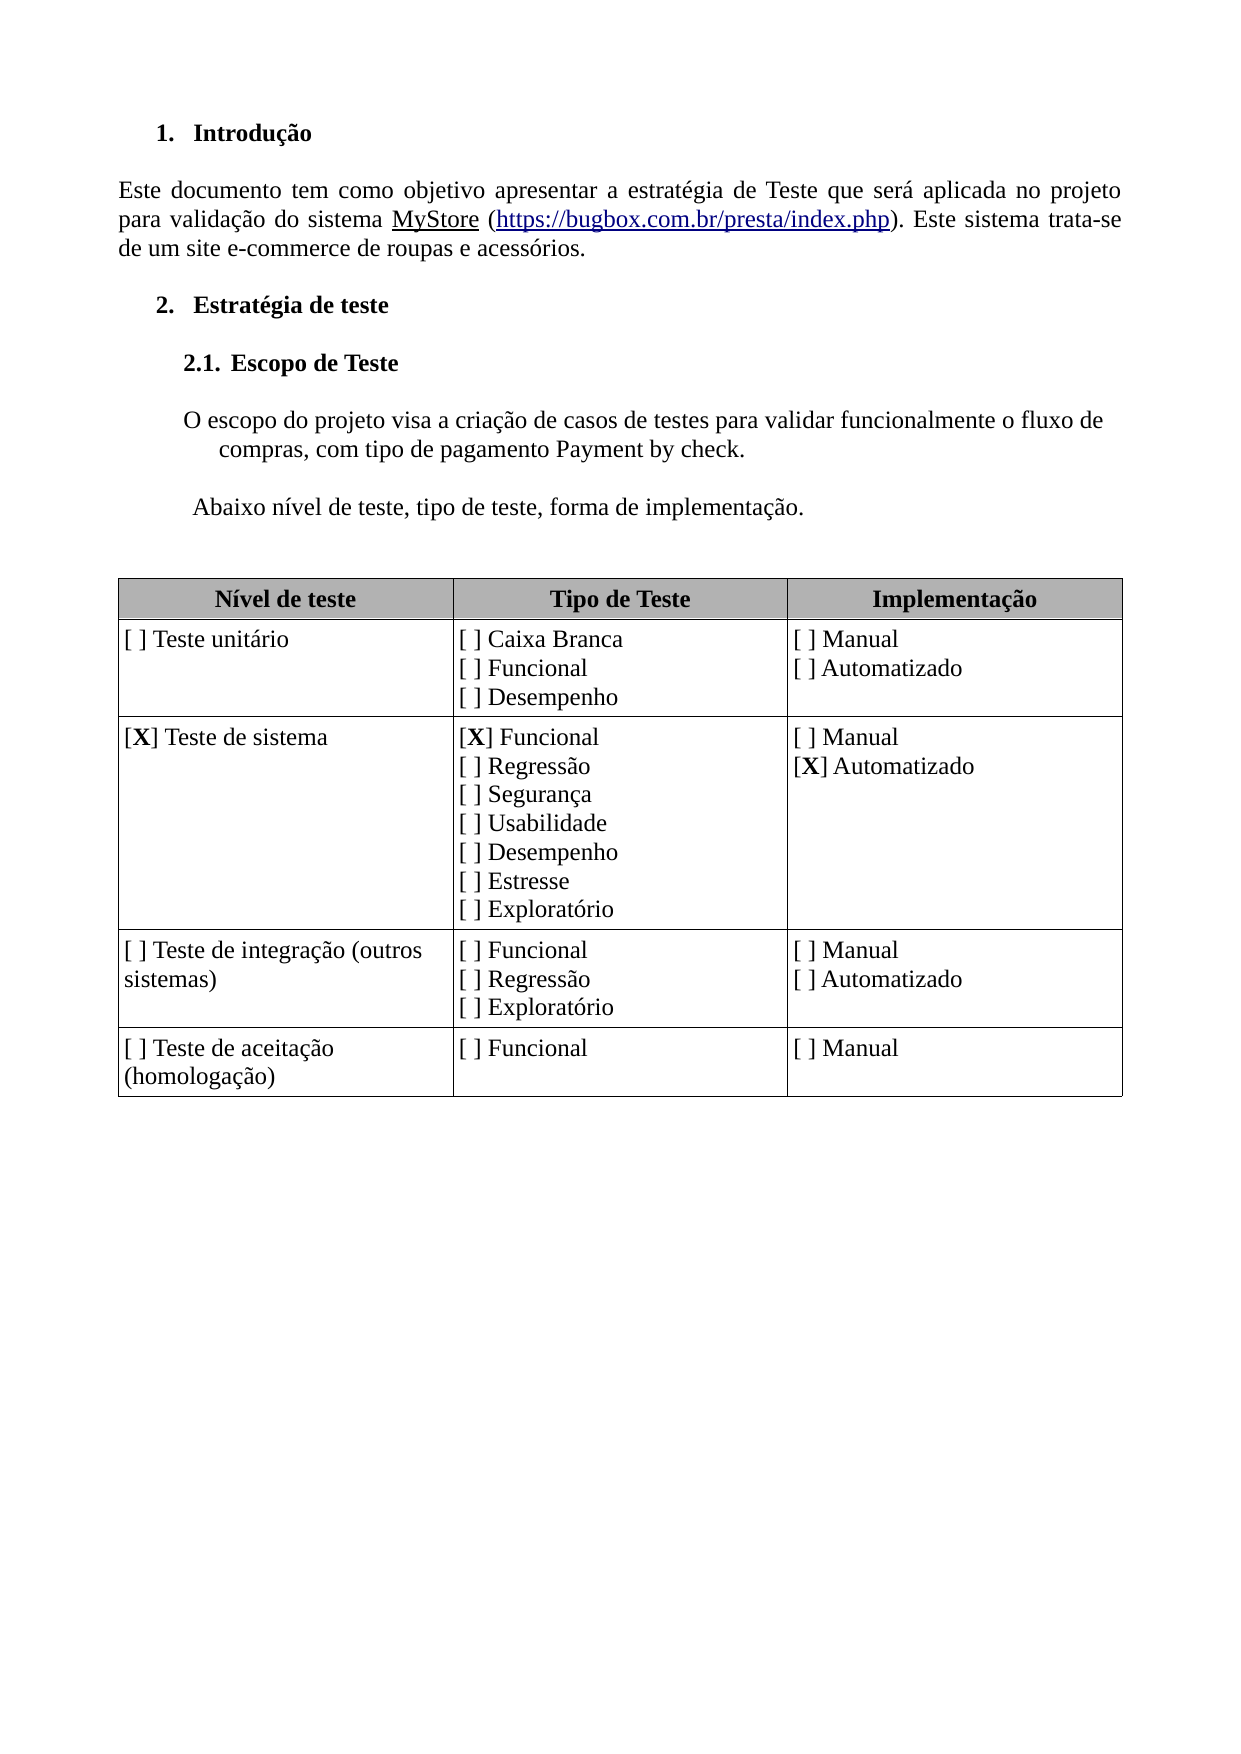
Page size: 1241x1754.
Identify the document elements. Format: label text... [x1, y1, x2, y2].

list Introdução [156, 118, 1122, 147]
text O escopo do projeto visa a criação de casos de testes para validar funcionalmente o fluxo de compras, com tipo de pagamento Payment by check. [183, 406, 1122, 463]
table_header Implementação [788, 579, 1122, 618]
table_cell [X] Teste de sistema [119, 717, 453, 929]
text Abaixo nível de teste, tipo de teste, forma de implementação. [118, 492, 1122, 521]
table_cell [ ] Teste de integração (outros sistemas) [119, 930, 453, 1027]
list Escopo de Teste [183, 348, 1122, 377]
table_cell [X] Funcional [ ] Regressão [ ] Segurança [ ] Usabilidade [ ] Desempenho [ ] Estresse [ ] Exploratório [454, 717, 787, 929]
list Estratégia de teste [156, 291, 1122, 319]
table_header Nível de teste [119, 579, 453, 618]
table_header Tipo de Teste [454, 579, 787, 618]
table_cell [ ] Funcional [454, 1028, 787, 1096]
table_cell [ ] Manual [ ] Automatizado [788, 620, 1122, 716]
text Este documento tem como objetivo apresentar a estratégia de Teste que será aplicada no projeto para validação do sistema MyStore (https://bugbox.com.br/presta/index.php). Este sistema trata-se de um site e-commerce de roupas e acessórios. [118, 176, 1122, 262]
table_cell [ ] Manual [788, 1028, 1122, 1096]
table_cell [ ] Teste unitário [119, 620, 453, 716]
table_cell [ ] Manual [ ] Automatizado [788, 930, 1122, 1027]
table_cell [ ] Manual [X] Automatizado [788, 717, 1122, 929]
table_cell [ ] Funcional [ ] Regressão [ ] Exploratório [454, 930, 787, 1027]
table_cell [ ] Caixa Branca [ ] Funcional [ ] Desempenho [454, 620, 787, 716]
table_cell [ ] Teste de aceitação (homologação) [119, 1028, 453, 1096]
